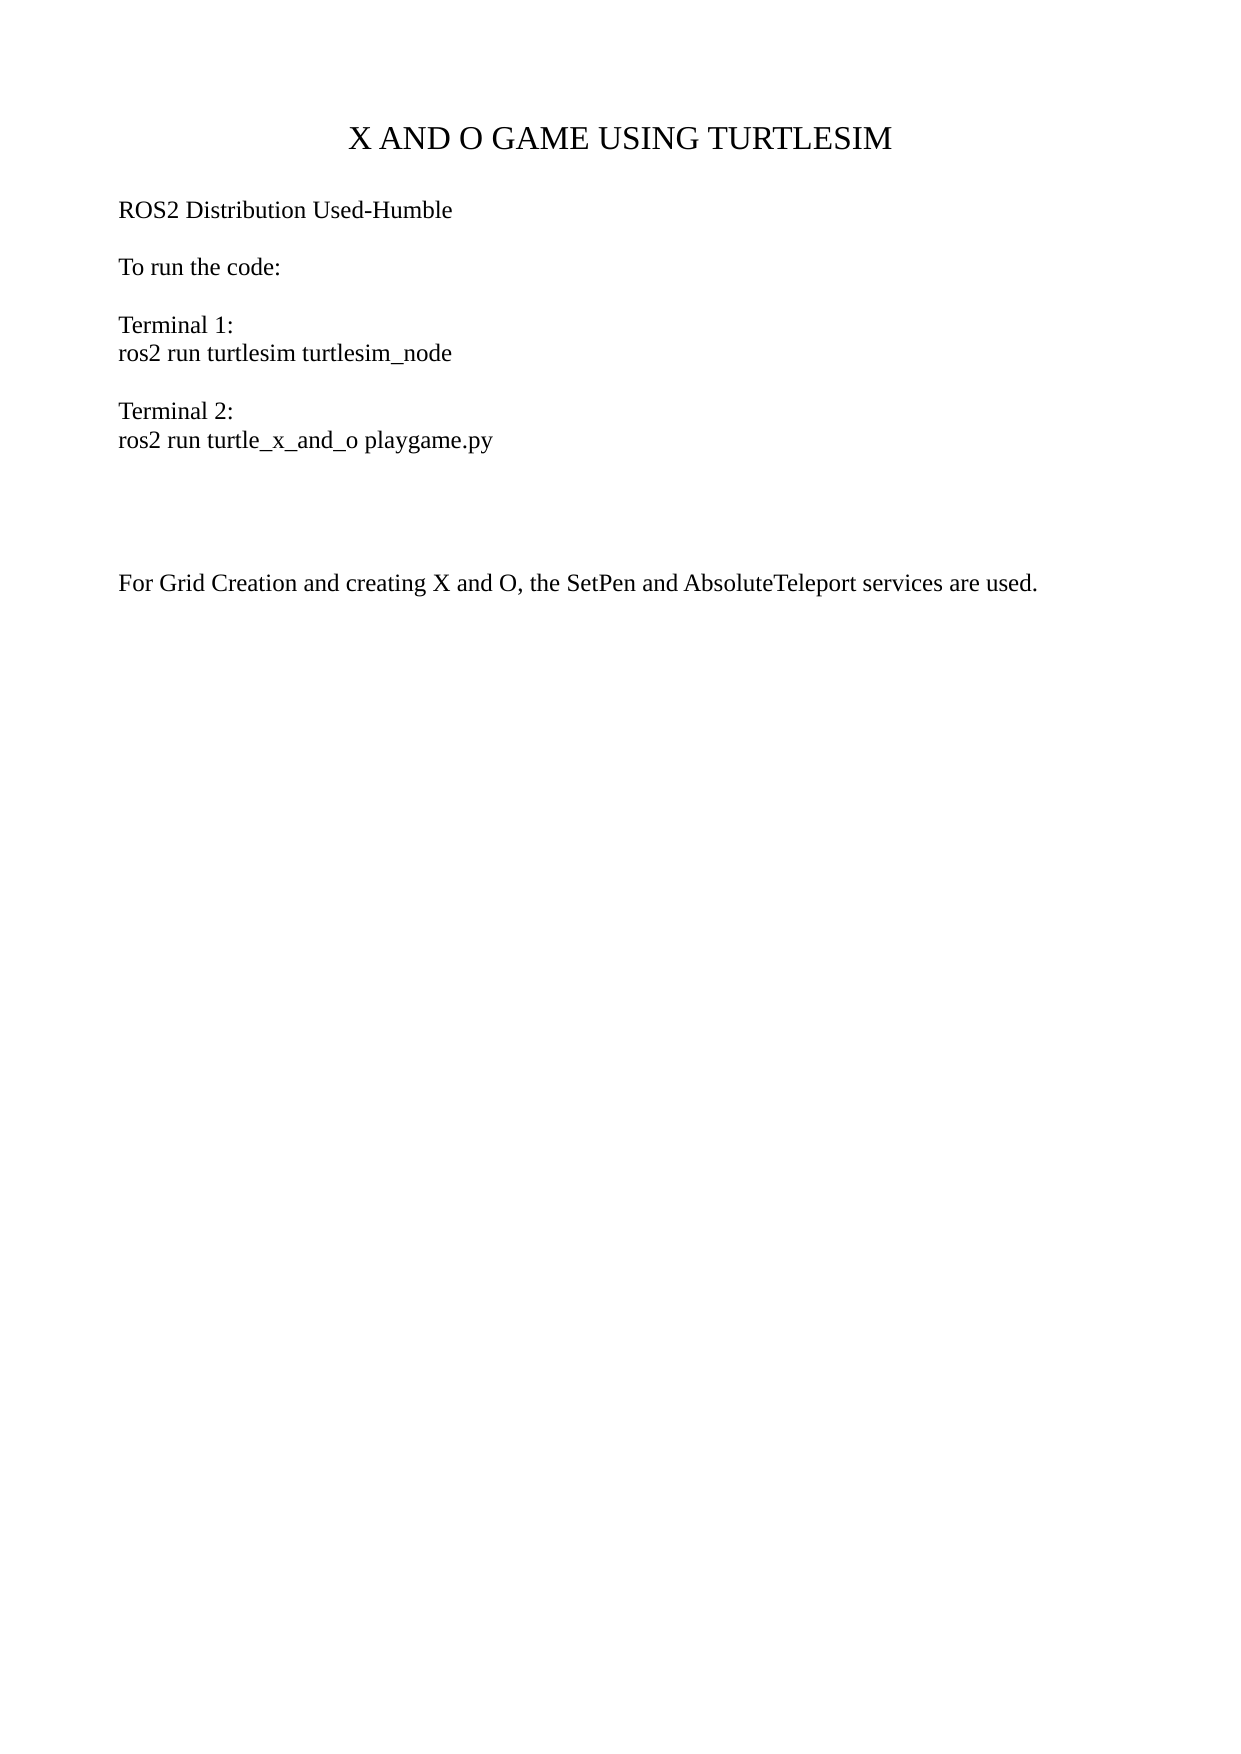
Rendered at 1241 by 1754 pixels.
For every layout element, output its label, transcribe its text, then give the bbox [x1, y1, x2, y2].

text Terminal 2: [118, 396, 1122, 425]
text For Grid Creation and creating X and O, the SetPen and AbsoluteTeleport services are used. [118, 568, 1122, 597]
text ROS2 Distribution Used-Humble [118, 195, 1122, 223]
text X AND O GAME USING TURTLESIM [118, 118, 1122, 156]
text ros2 run turtle_x_and_o playgame.py [118, 425, 1122, 453]
text To run the code: [118, 252, 1122, 281]
text Terminal 1: [118, 310, 1122, 338]
text ros2 run turtlesim turtlesim_node [118, 338, 1122, 367]
